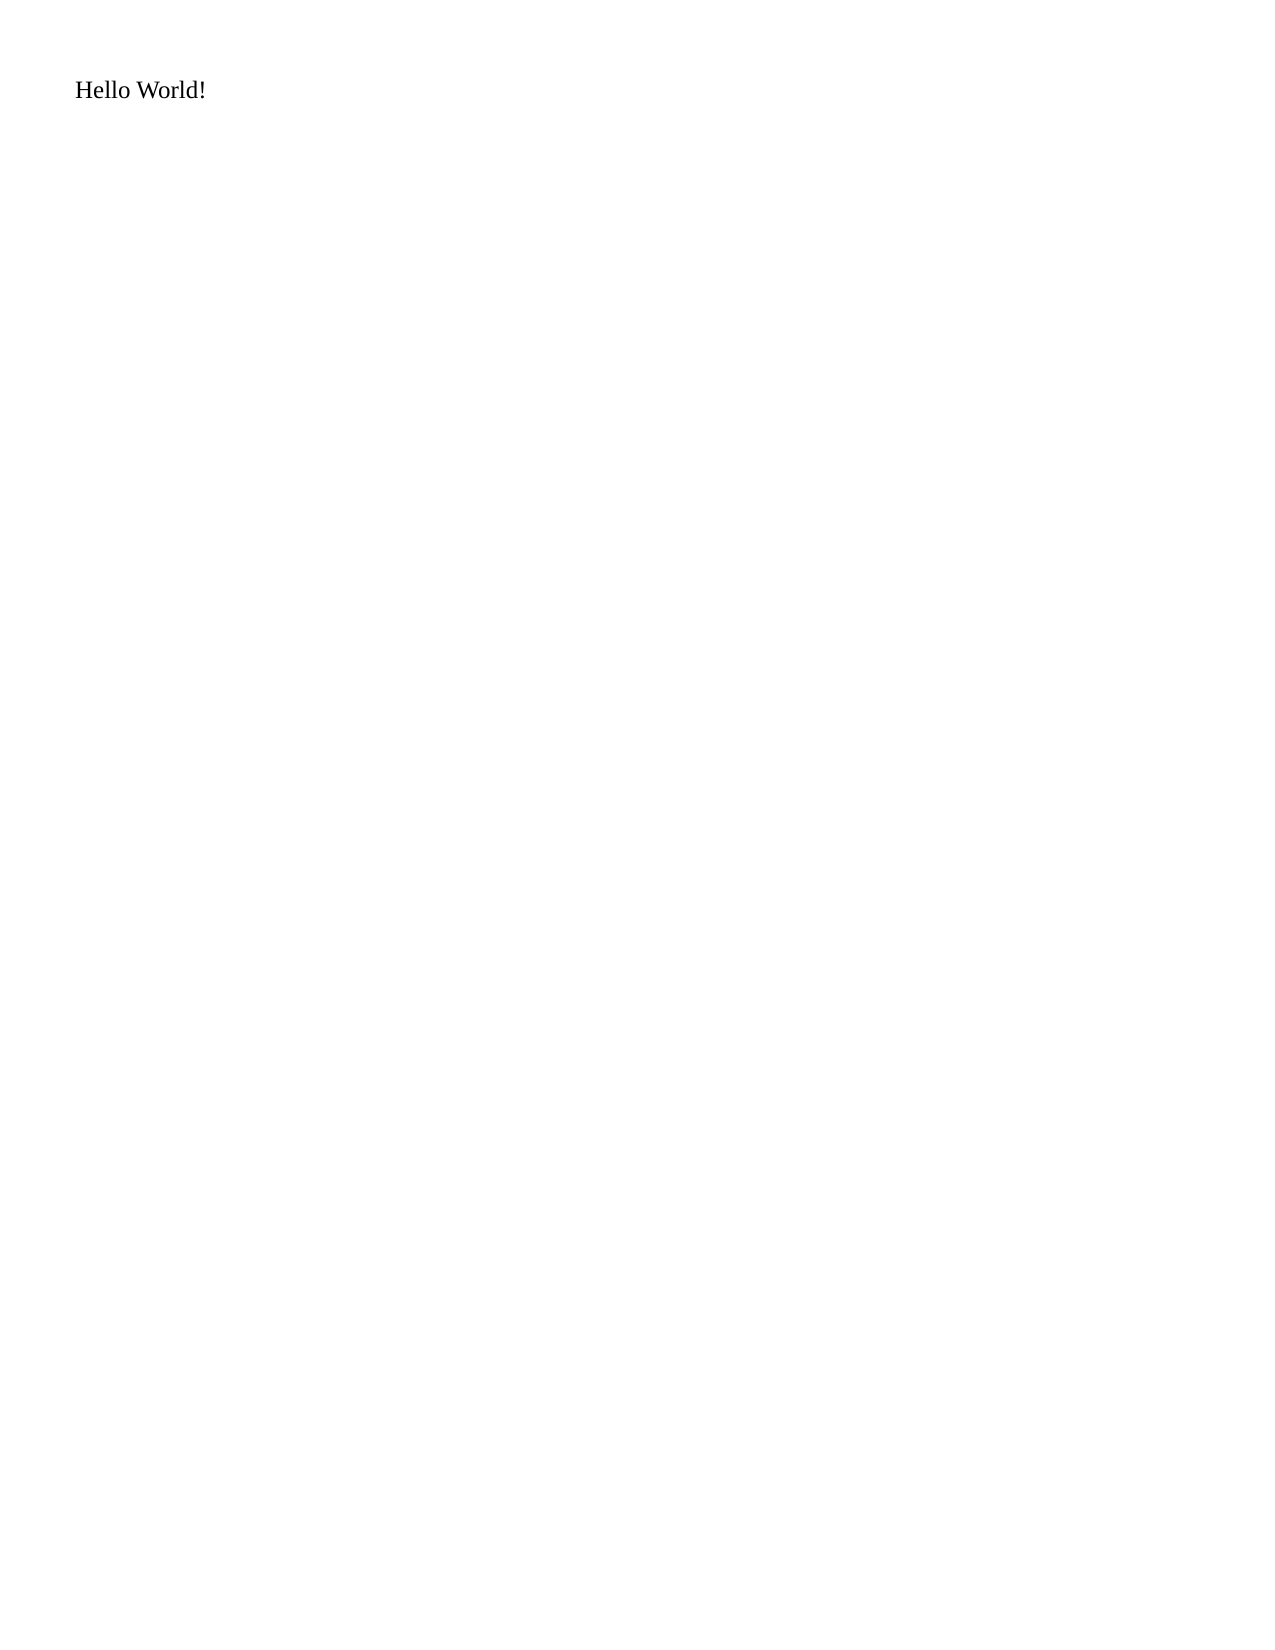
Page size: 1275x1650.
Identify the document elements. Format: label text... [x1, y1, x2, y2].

text Hello World! [75, 75, 1200, 104]
